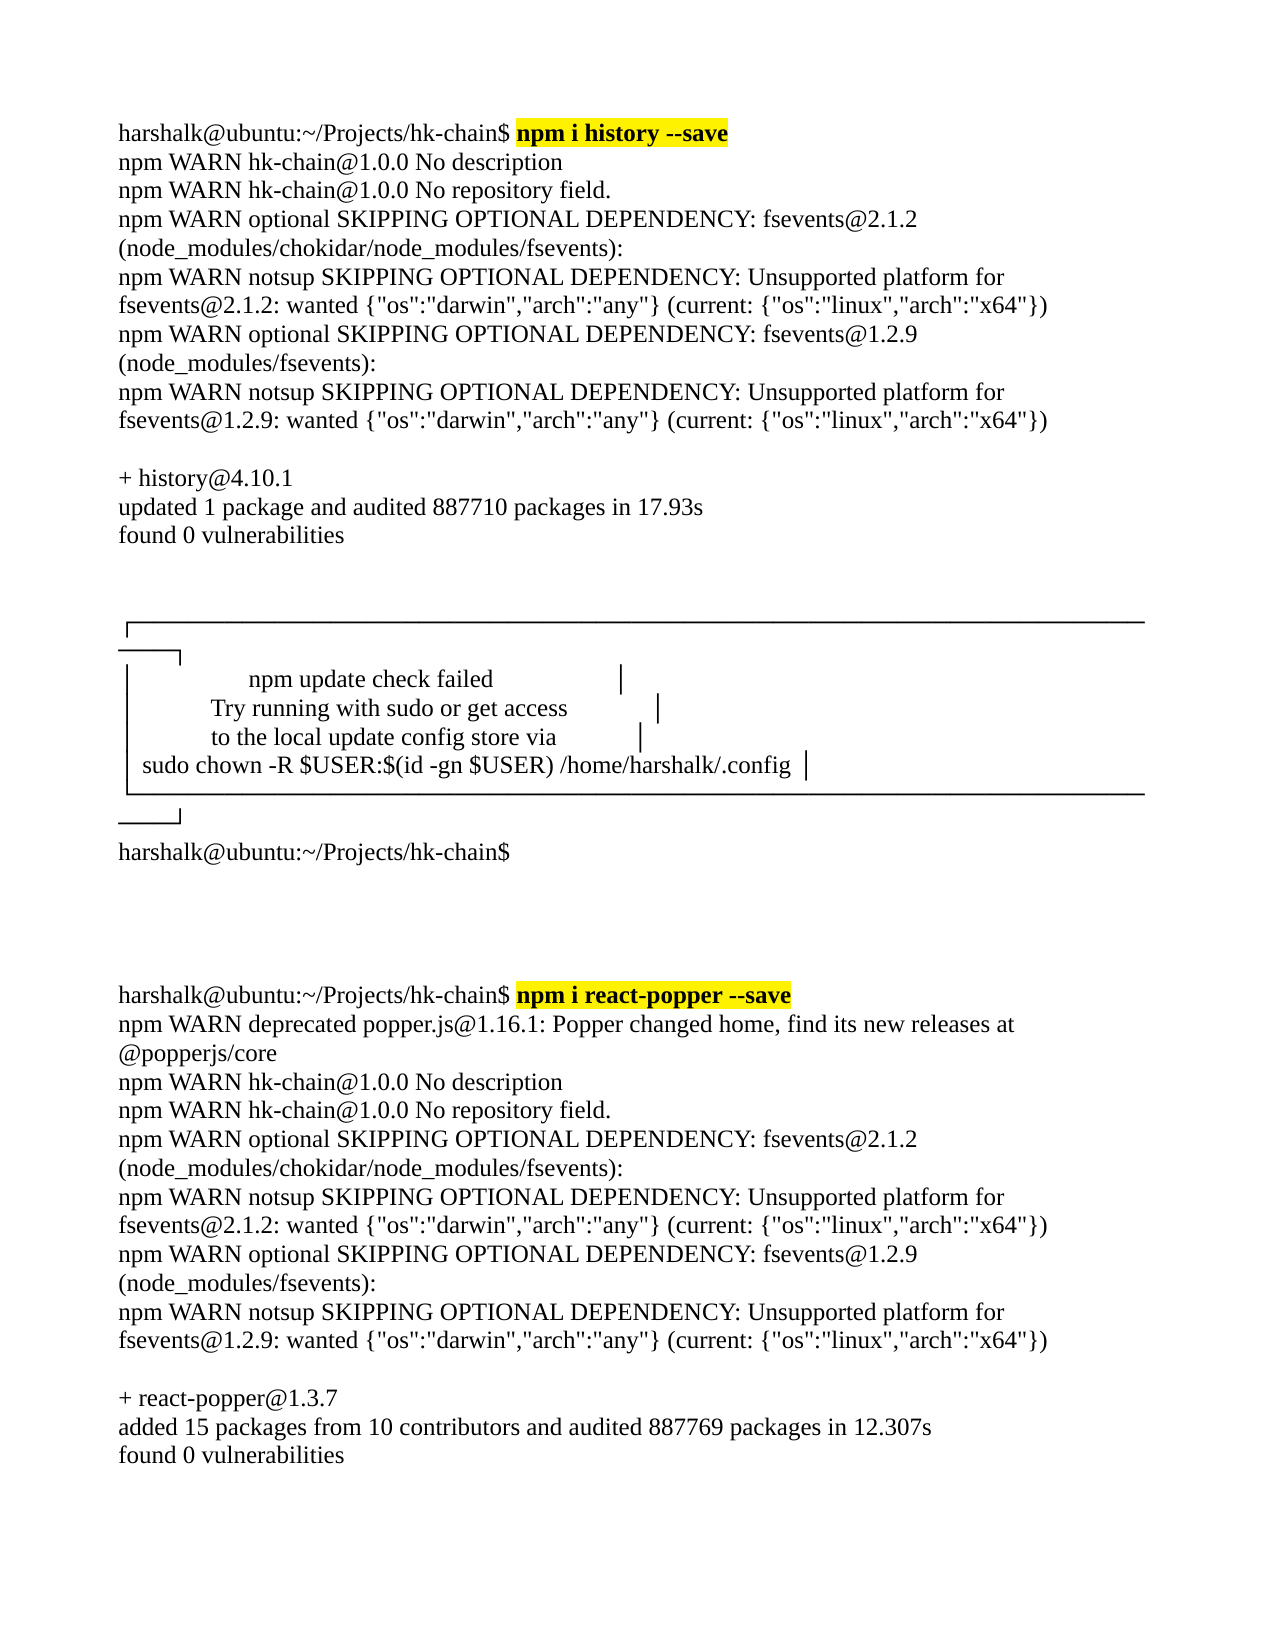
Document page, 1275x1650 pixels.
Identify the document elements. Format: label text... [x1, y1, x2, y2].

text npm WARN notsup SKIPPING OPTIONAL DEPENDENCY: Unsupported platform for fsevents@1.2.9: wanted {"os":"darwin","arch":"any"} (current: {"os":"linux","arch":"x64"}) [118, 377, 1157, 434]
text npm WARN optional SKIPPING OPTIONAL DEPENDENCY: fsevents@2.1.2 (node_modules/chokidar/node_modules/fsevents): [118, 1124, 1157, 1182]
text │ npm update check failed │ [128, 664, 620, 693]
text npm WARN optional SKIPPING OPTIONAL DEPENDENCY: fsevents@1.2.9 (node_modules/fsevents): [118, 319, 1157, 377]
text └────────────────────────────────────────────────────────────┘ [118, 779, 1157, 837]
text updated 1 package and audited 887710 packages in 17.93s [118, 492, 1157, 521]
text harshalk@ubuntu:~/Projects/hk-chain$ npm i react-popper --save [118, 981, 1157, 1009]
text npm WARN hk-chain@1.0.0 No description [118, 147, 1157, 176]
text npm WARN optional SKIPPING OPTIONAL DEPENDENCY: fsevents@1.2.9 (node_modules/fsevents): [118, 1239, 1157, 1297]
text + history@4.10.1 [118, 463, 1157, 492]
text found 0 vulnerabilities [118, 521, 1157, 549]
text ┌────────────────────────────────────────────────────────────┐ [118, 607, 1157, 664]
text │ to the local update config store via │ [128, 722, 639, 751]
text │ Try running with sudo or get access │ [659, 693, 1157, 722]
text added 15 packages from 10 contributors and audited 887769 packages in 12.307s [118, 1412, 1157, 1441]
text npm WARN hk-chain@1.0.0 No repository field. [118, 1096, 1157, 1124]
text │ npm update check failed │ [622, 664, 1157, 693]
text harshalk@ubuntu:~/Projects/hk-chain$ [118, 837, 1157, 866]
text npm WARN notsup SKIPPING OPTIONAL DEPENDENCY: Unsupported platform for fsevents@2.1.2: wanted {"os":"darwin","arch":"any"} (current: {"os":"linux","arch":"x64"}) [118, 1182, 1157, 1239]
text │ Try running with sudo or get access │ [128, 693, 657, 722]
text npm WARN hk-chain@1.0.0 No repository field. [118, 176, 1157, 204]
text npm WARN notsup SKIPPING OPTIONAL DEPENDENCY: Unsupported platform for fsevents@1.2.9: wanted {"os":"darwin","arch":"any"} (current: {"os":"linux","arch":"x64"}) [118, 1297, 1157, 1354]
text │ to the local update config store via │ [641, 722, 1157, 751]
text npm WARN optional SKIPPING OPTIONAL DEPENDENCY: fsevents@2.1.2 (node_modules/chokidar/node_modules/fsevents): [118, 204, 1157, 262]
text npm WARN notsup SKIPPING OPTIONAL DEPENDENCY: Unsupported platform for fsevents@2.1.2: wanted {"os":"darwin","arch":"any"} (current: {"os":"linux","arch":"x64"}) [118, 262, 1157, 319]
text │ sudo chown -R $USER:$(id -gn $USER) /home/harshalk/.config │ [807, 751, 1157, 779]
text npm WARN deprecated popper.js@1.16.1: Popper changed home, find its new releases at @popperjs/core [118, 1009, 1157, 1067]
text + react-popper@1.3.7 [118, 1383, 1157, 1412]
text │ sudo chown -R $USER:$(id -gn $USER) /home/harshalk/.config │ [128, 751, 805, 779]
text npm WARN hk-chain@1.0.0 No description [118, 1067, 1157, 1096]
text found 0 vulnerabilities [118, 1441, 1157, 1469]
text harshalk@ubuntu:~/Projects/hk-chain$ npm i history --save [118, 118, 1157, 147]
